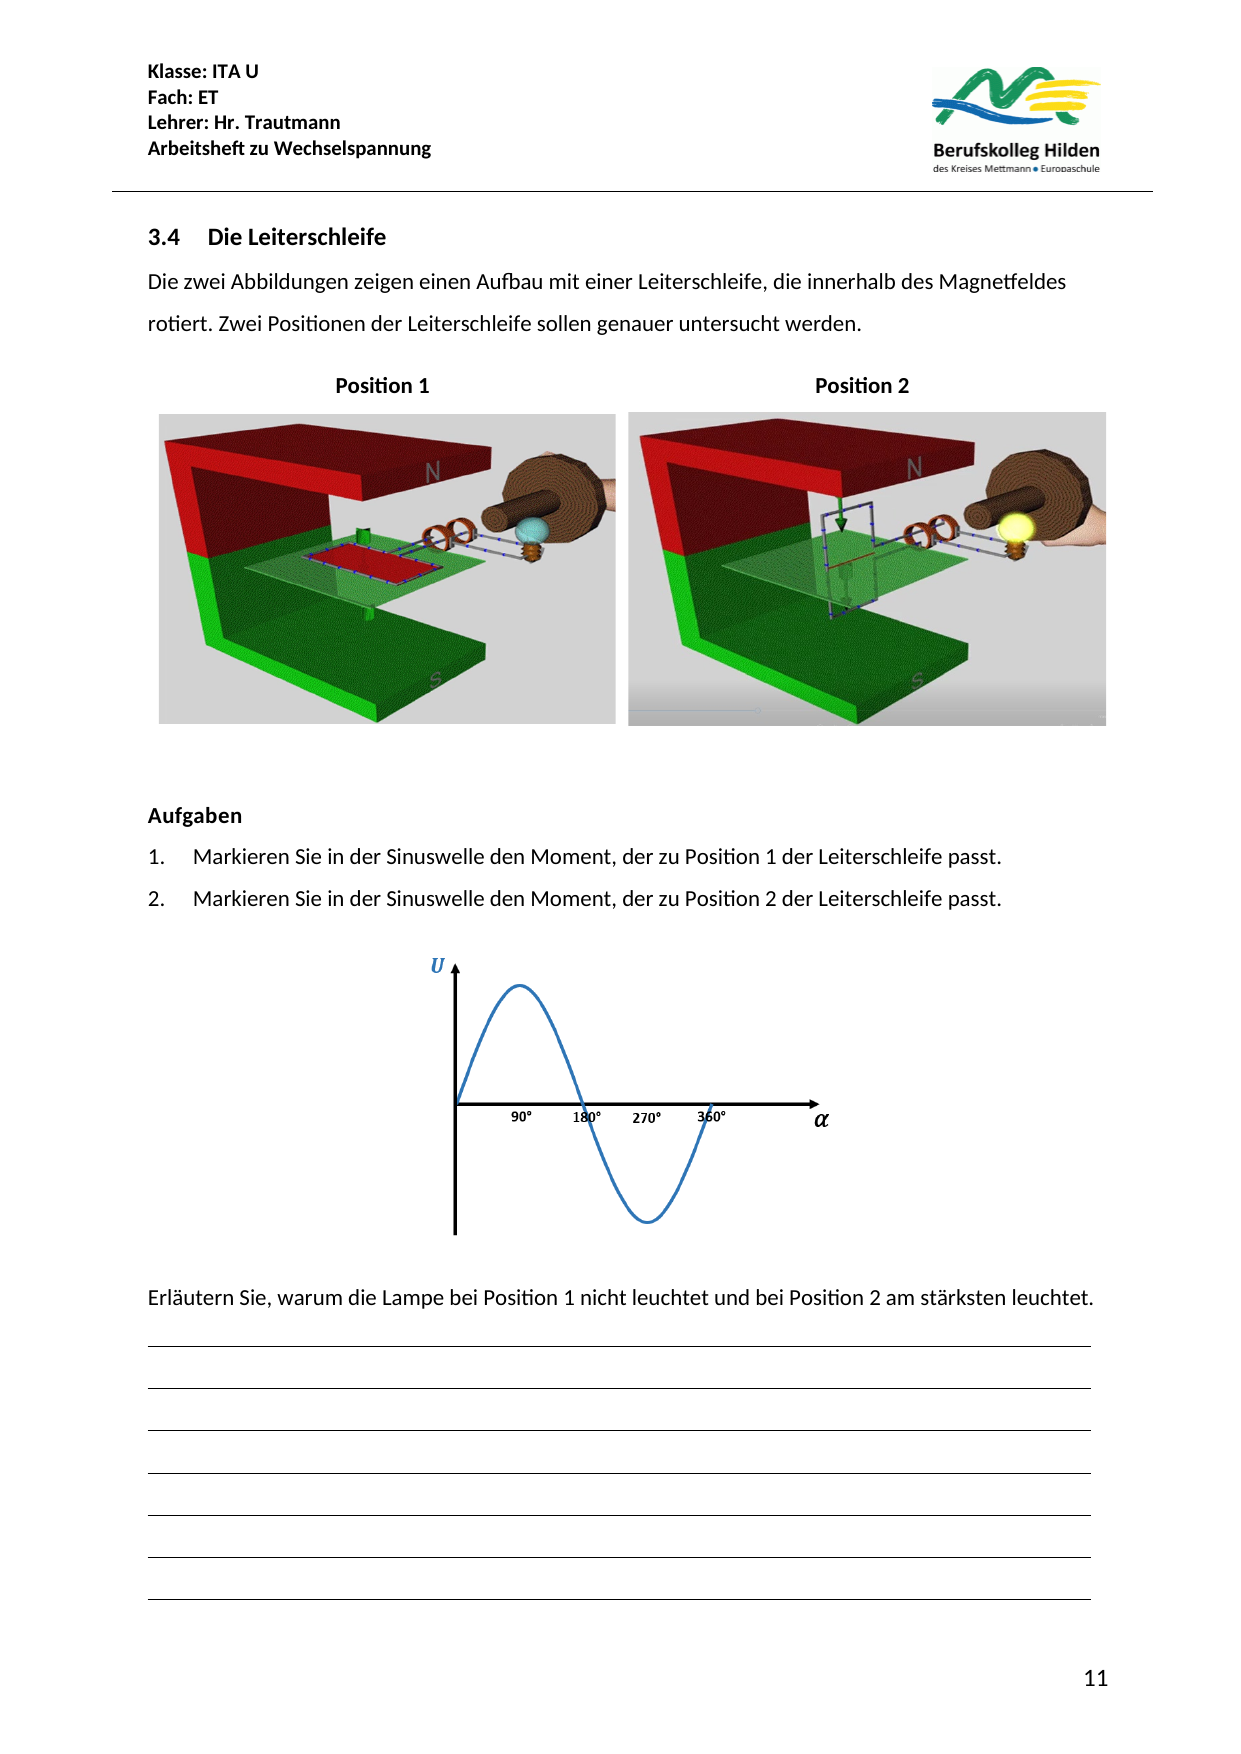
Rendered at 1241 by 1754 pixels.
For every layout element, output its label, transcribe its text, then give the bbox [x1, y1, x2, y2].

table_cell [617, 413, 1107, 738]
subtitle Die Leiterschleife [148, 221, 1108, 252]
table_cell [148, 1474, 1091, 1515]
table_cell [148, 1516, 1091, 1557]
picture [951, 59, 1109, 181]
picture [158, 414, 616, 724]
table_cell [148, 1431, 1091, 1472]
table_cell [148, 413, 617, 738]
table_header Position 1 [148, 372, 617, 413]
picture [418, 946, 838, 1249]
title Aufgaben [148, 801, 1108, 829]
table_header [148, 1347, 1091, 1388]
table_cell [148, 1389, 1091, 1430]
list Markieren Sie in der Sinuswelle den Moment, der zu Position 2 der Leiterschleife passt. [148, 884, 1108, 912]
picture [628, 412, 1107, 726]
table_header Position 2 [617, 372, 1107, 413]
text Die zwei Abbildungen zeigen einen Aufbau mit einer Leiterschleife, die innerhalb des Magnetfeldes rotiert. Zwei Positionen der Leiterschleife sollen genauer untersucht werden. [148, 267, 1108, 337]
table_cell [148, 1558, 1091, 1599]
text Erläutern Sie, warum die Lampe bei Position 1 nicht leuchtet und bei Position 2 am stärksten leuchtet. [148, 1283, 1108, 1311]
list Markieren Sie in der Sinuswelle den Moment, der zu Position 1 der Leiterschleife passt. [148, 842, 1108, 870]
